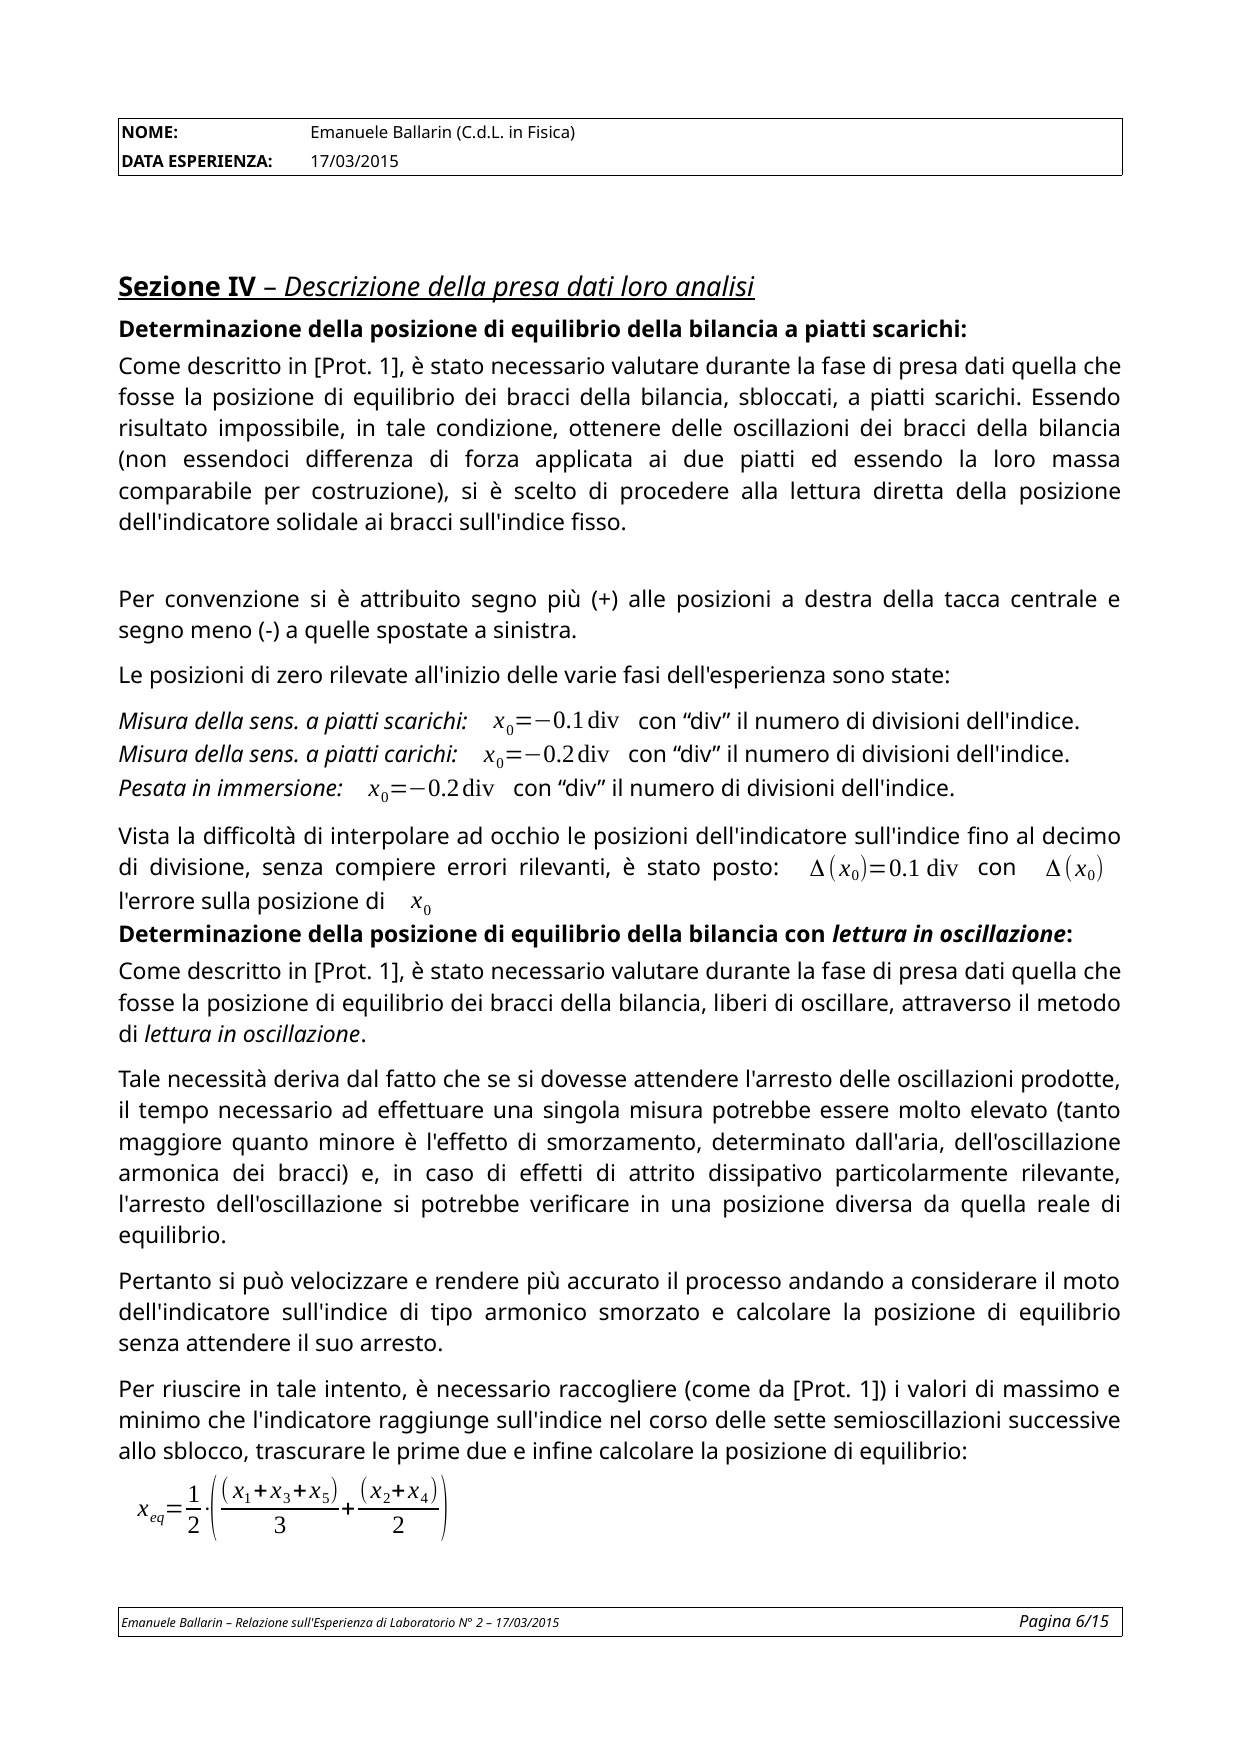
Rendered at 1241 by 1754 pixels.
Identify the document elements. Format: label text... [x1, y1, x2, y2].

text Misura della sens. a piatti carichi: con “div” il numero di divisioni dell'indice. [118, 738, 1122, 772]
text Pesata in immersione: con “div” il numero di divisioni dell'indice. [118, 772, 1122, 806]
text Come descritto in [Prot. 1], è stato necessario valutare durante la fase di presa dati quella che fosse la posizione di equilibrio dei bracci della bilancia, liberi di oscillare, attraverso il metodo di lettura in oscillazione. [118, 955, 1122, 1049]
text Sezione IV – Descrizione della presa dati loro analisi [118, 267, 1122, 304]
text Tale necessità deriva dal fatto che se si dovesse attendere l'arresto delle oscillazioni prodotte, il tempo necessario ad effettuare una singola misura potrebbe essere molto elevato (tanto maggiore quanto minore è l'effetto di smorzamento, determinato dall'aria, dell'oscillazione armonica dei bracci) e, in caso di effetti di attrito dissipativo particolarmente rilevante, l'arresto dell'oscillazione si potrebbe verificare in una posizione diversa da quella reale di equilibrio. [118, 1063, 1122, 1251]
text Per convenzione si è attribuito segno più (+) alle posizioni a destra della tacca centrale e segno meno (-) a quelle spostate a sinistra. [118, 583, 1122, 645]
text Determinazione della posizione di equilibrio della bilancia con lettura in oscillazione: [118, 918, 1122, 949]
text Determinazione della posizione di equilibrio della bilancia a piatti scarichi: [118, 313, 1122, 344]
text Misura della sens. a piatti scarichi: con “div” il numero di divisioni dell'indice. [118, 705, 1122, 738]
text Come descritto in [Prot. 1], è stato necessario valutare durante la fase di presa dati quella che fosse la posizione di equilibrio dei bracci della bilancia, sbloccati, a piatti scarichi. Essendo risultato impossibile, in tale condizione, ottenere delle oscillazioni dei bracci della bilancia (non essendoci differenza di forza applicata ai due piatti ed essendo la loro massa comparabile per costruzione), si è scelto di procedere alla lettura diretta della posizione dell'indicatore solidale ai bracci sull'indice fisso. [118, 350, 1122, 537]
text Pertanto si può velocizzare e rendere più accurato il processo andando a considerare il moto dell'indicatore sull'indice di tipo armonico smorzato e calcolare la posizione di equilibrio senza attendere il suo arresto. [118, 1265, 1122, 1359]
text Vista la difficoltà di interpolare ad occhio le posizioni dell'indicatore sull'indice fino al decimo di divisione, senza compiere errori rilevanti, è stato posto: con l'errore sulla posizione di [118, 820, 1122, 918]
text Per riuscire in tale intento, è necessario raccogliere (come da [Prot. 1]) i valori di massimo e minimo che l'indicatore raggiunge sull'indice nel corso delle sette semioscillazioni successive allo sblocco, trascurare le prime due e infine calcolare la posizione di equilibrio: [118, 1373, 1122, 1467]
text Le posizioni di zero rilevate all'inizio delle varie fasi dell'esperienza sono state: [118, 659, 1122, 691]
